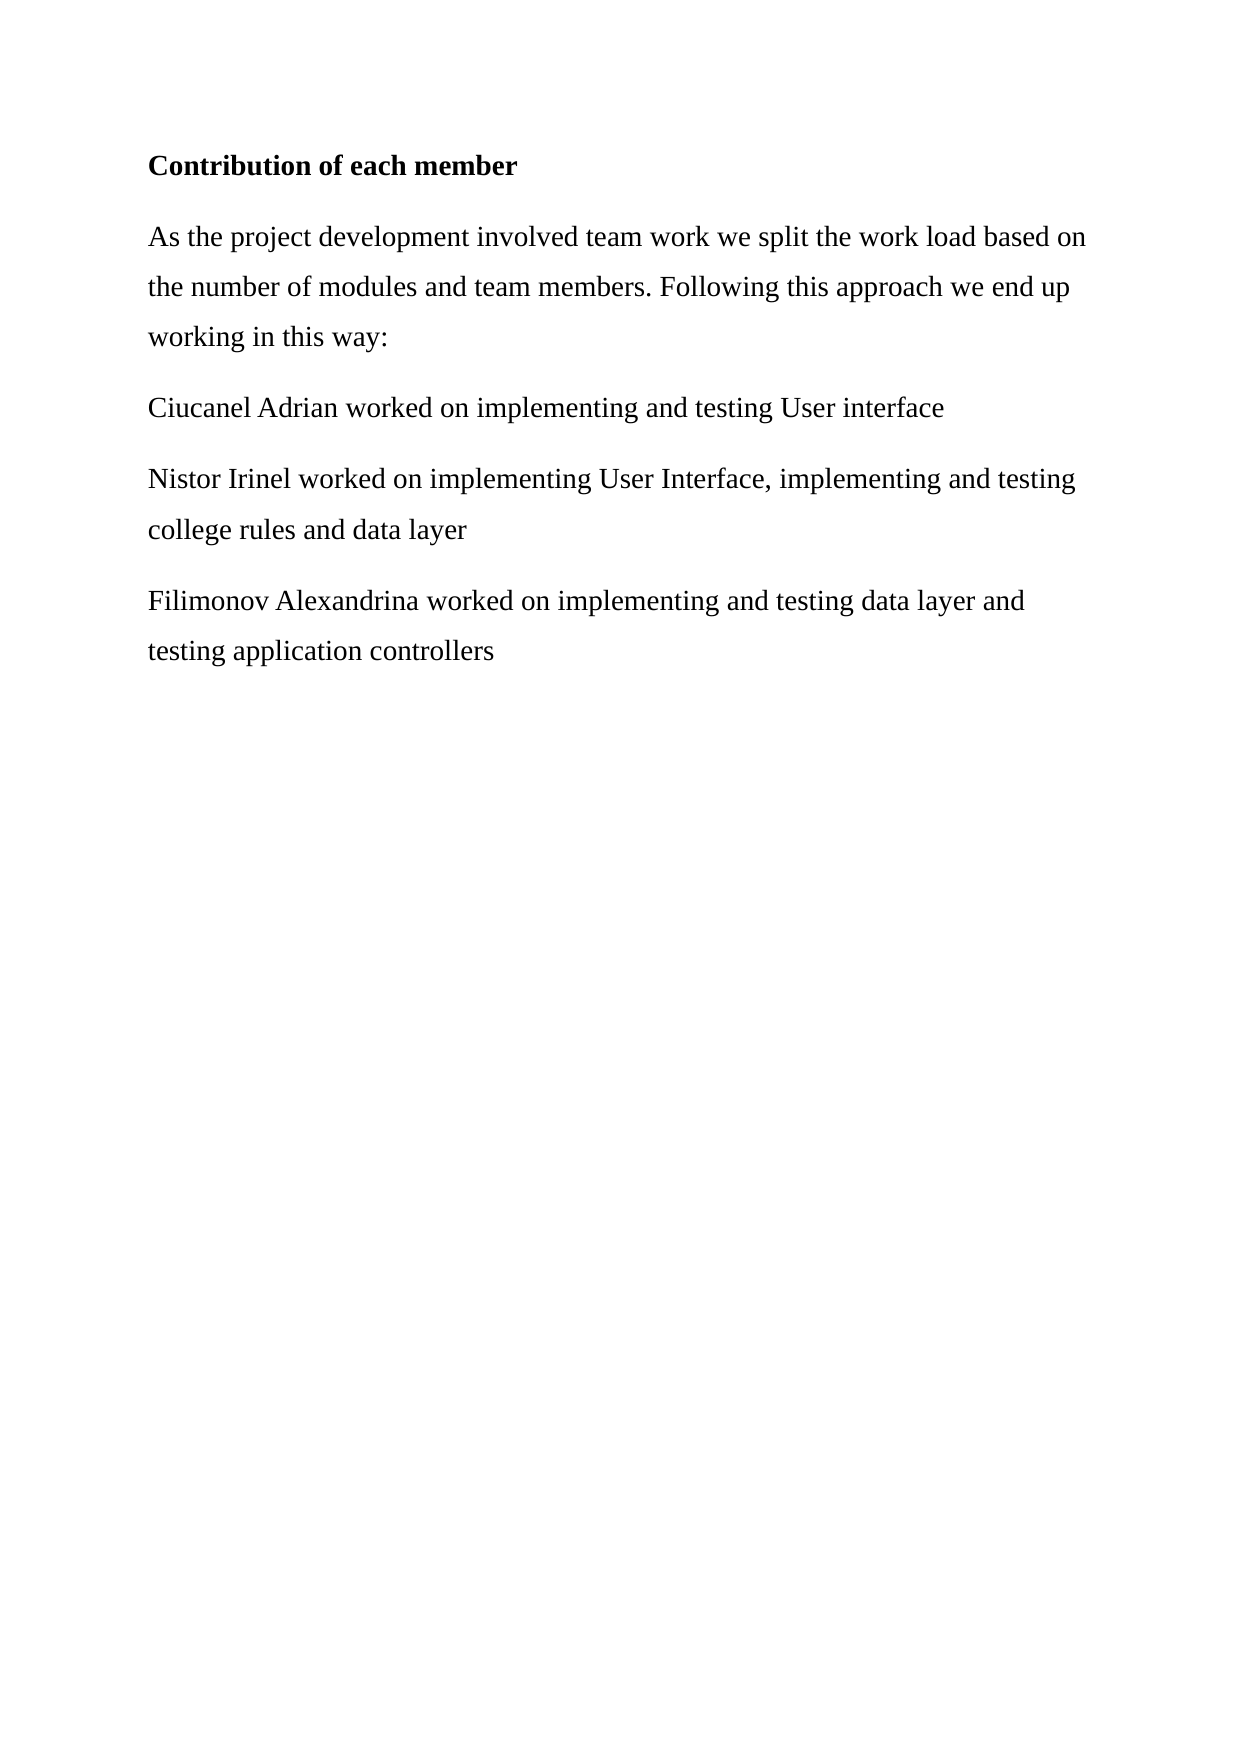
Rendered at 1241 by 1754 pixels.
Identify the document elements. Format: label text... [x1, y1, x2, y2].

text Contribution of each member [148, 148, 1093, 181]
text As the project development involved team work we split the work load based on the number of modules and team members. Following this approach we end up working in this way: [148, 219, 1093, 353]
text Filimonov Alexandrina worked on implementing and testing data layer and testing application controllers [148, 583, 1093, 667]
text Ciucanel Adrian worked on implementing and testing User interface [148, 391, 1093, 424]
text Nistor Irinel worked on implementing User Interface, implementing and testing college rules and data layer [148, 462, 1093, 546]
